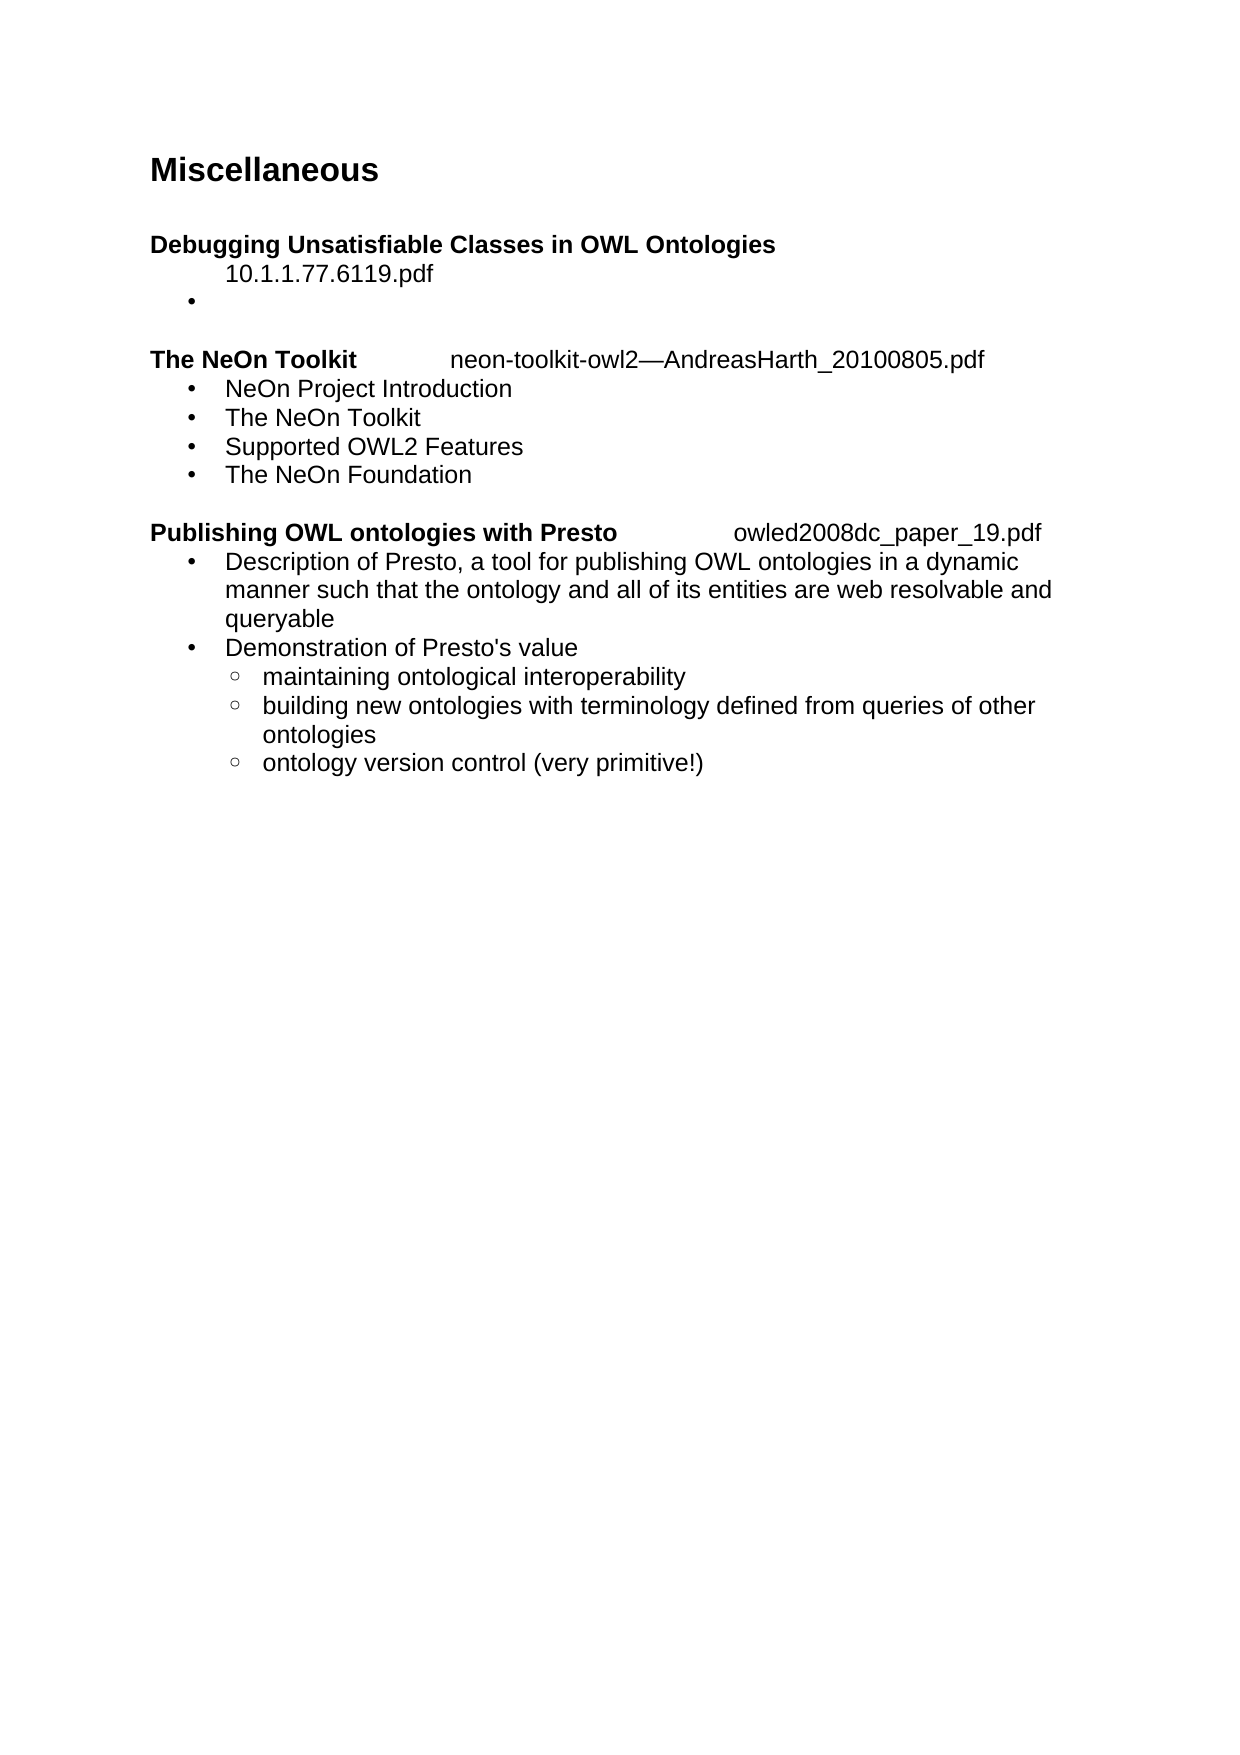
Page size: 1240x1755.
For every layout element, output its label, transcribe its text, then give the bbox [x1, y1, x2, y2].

list building new ontologies with terminology defined from queries of other ontologies [225, 691, 1089, 748]
text The NeOn Toolkit neon-toolkit-owl2—AndreasHarth_20100805.pdf [150, 345, 1089, 374]
text Debugging Unsatisfiable Classes in OWL Ontologies 10.1.1.77.6119.pdf [150, 230, 1089, 287]
list The NeOn Foundation [187, 460, 1089, 489]
text Publishing OWL ontologies with Presto owled2008dc_paper_19.pdf [150, 518, 1089, 547]
list maintaining ontological interoperability [225, 662, 1089, 691]
list Demonstration of Presto's value [187, 633, 1089, 662]
subtitle Miscellaneous [150, 150, 1089, 189]
list ontology version control (very primitive!) [225, 748, 1089, 777]
list NeOn Project Introduction [187, 374, 1089, 403]
list The NeOn Toolkit [187, 403, 1089, 431]
list Supported OWL2 Features [187, 431, 1089, 460]
list Description of Presto, a tool for publishing OWL ontologies in a dynamic manner such that the ontology and all of its entities are web resolvable and queryable [187, 547, 1089, 633]
